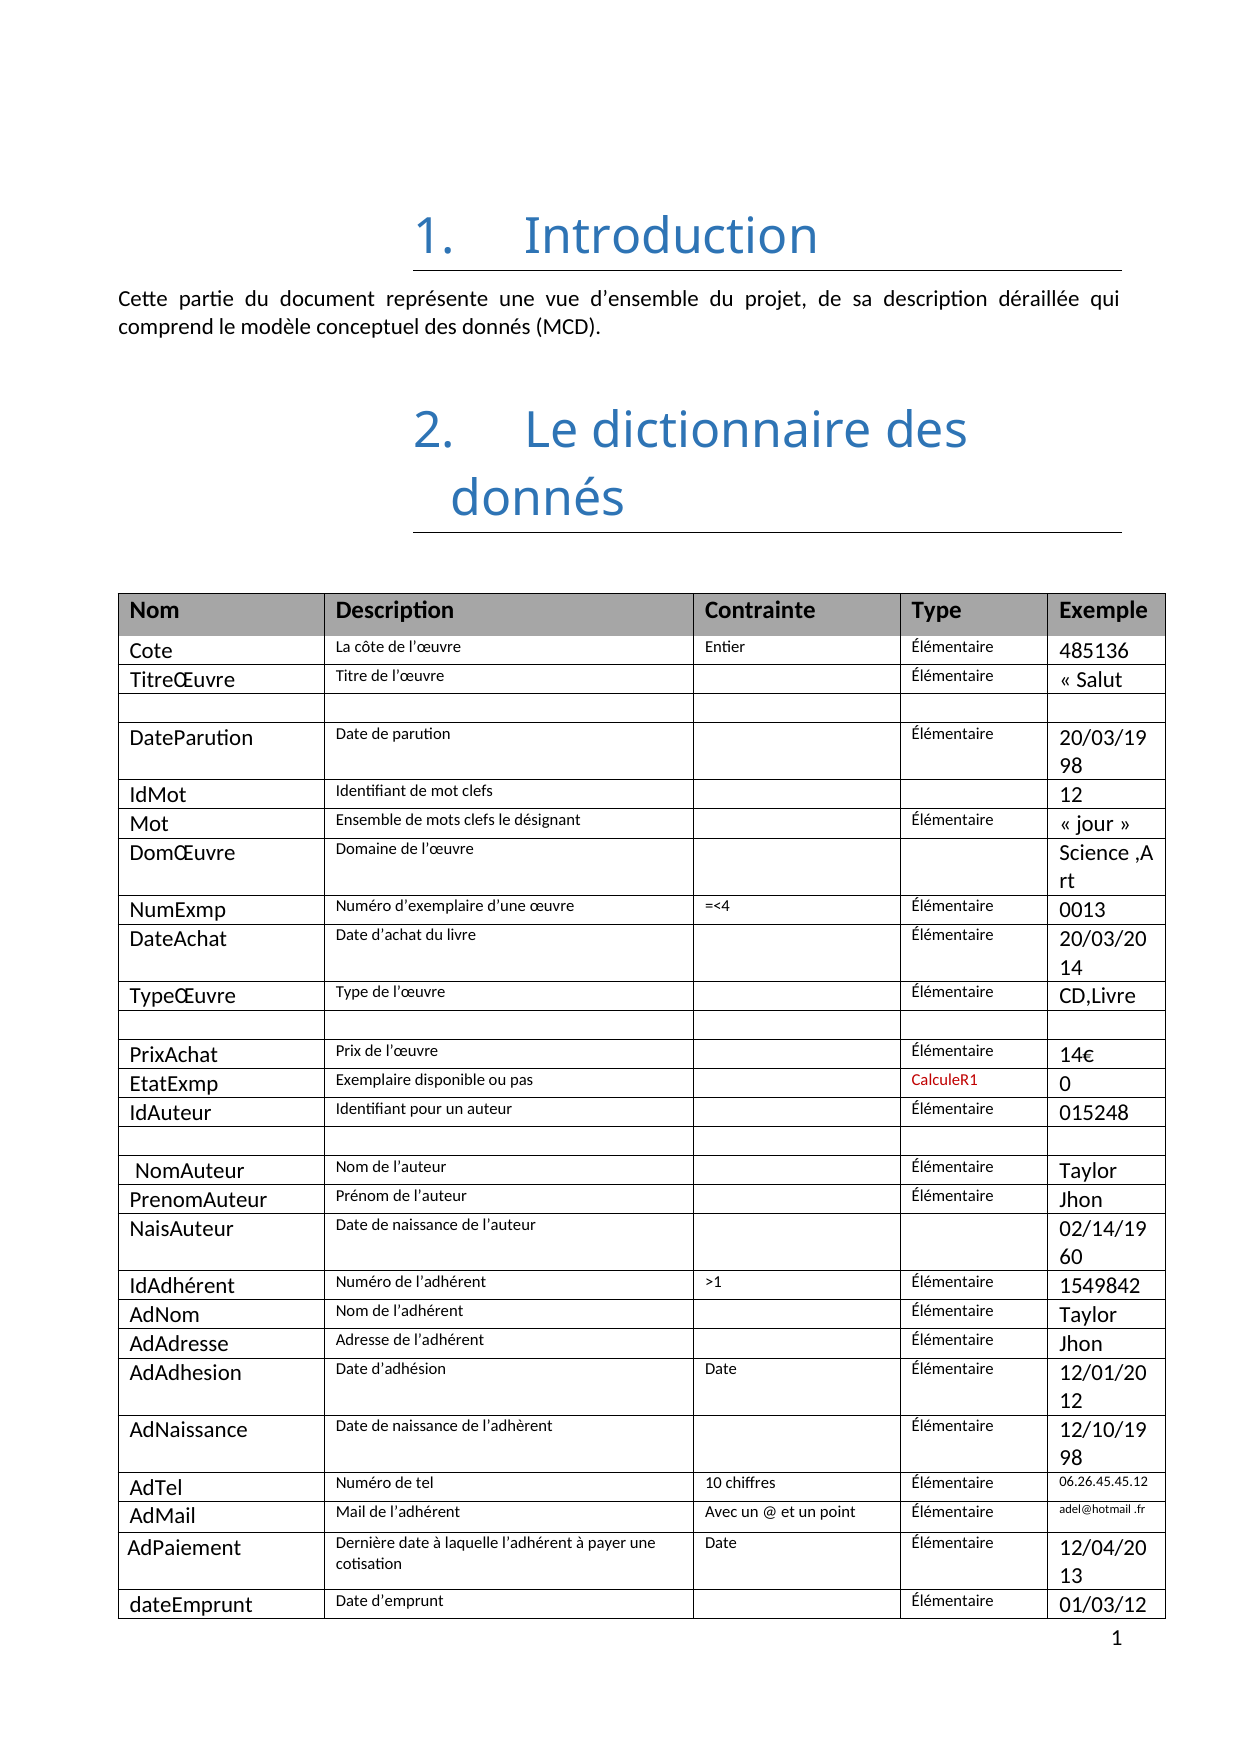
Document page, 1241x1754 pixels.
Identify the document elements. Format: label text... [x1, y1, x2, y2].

table_cell NumExmp [119, 896, 324, 923]
table_cell Date [694, 1359, 900, 1414]
table_cell NomAuteur [119, 1156, 324, 1184]
table_header Exemple [1048, 594, 1165, 636]
table_cell Élémentaire [901, 665, 1047, 693]
table_cell [119, 694, 324, 722]
table_cell [901, 839, 1047, 894]
table_cell Élémentaire [901, 1473, 1047, 1501]
table_cell Adresse de l’adhérent [325, 1329, 693, 1357]
table_cell Nom de l’adhérent [325, 1300, 693, 1328]
subtitle Le dictionnaire des donnés [413, 394, 1122, 532]
table_cell [694, 982, 900, 1010]
table_cell Élémentaire [901, 1533, 1047, 1589]
table_cell 1549842 [1048, 1271, 1165, 1299]
table_cell Titre de l’œuvre [325, 665, 693, 693]
table_header Description [325, 594, 693, 636]
table_cell [694, 1011, 900, 1039]
table_cell Identifiant de mot clefs [325, 780, 693, 808]
table_cell [694, 1590, 900, 1618]
table_cell 015248 [1048, 1098, 1165, 1126]
table_cell [694, 1214, 900, 1270]
table_cell [694, 1040, 900, 1068]
table_cell Mail de l’adhérent [325, 1502, 693, 1532]
table_cell [1048, 694, 1165, 722]
table_cell « jour » [1048, 809, 1165, 837]
table_cell Numéro d’exemplaire d’une œuvre [325, 896, 693, 923]
table_cell DateParution [119, 723, 324, 779]
table_cell [694, 694, 900, 722]
table_cell Élémentaire [901, 1329, 1047, 1357]
table_cell Prix de l’œuvre [325, 1040, 693, 1068]
table_cell DateAchat [119, 925, 324, 981]
table_cell >1 [694, 1271, 900, 1299]
table_cell PrenomAuteur [119, 1185, 324, 1213]
table_cell [694, 809, 900, 837]
table_cell Date de naissance de l’auteur [325, 1214, 693, 1270]
table_cell AdMail [119, 1502, 324, 1532]
table_cell [694, 1185, 900, 1213]
table_cell 20/03/1998 [1048, 723, 1165, 779]
table_cell Élémentaire [901, 636, 1047, 664]
table_cell 12/01/2012 [1048, 1359, 1165, 1414]
table_cell Élémentaire [901, 1098, 1047, 1126]
subtitle Introduction [413, 200, 1122, 270]
table_cell Élémentaire [901, 1590, 1047, 1618]
table_cell Élémentaire [901, 1156, 1047, 1184]
table_cell [325, 1127, 693, 1155]
table_cell Numéro de l’adhérent [325, 1271, 693, 1299]
table_cell Élémentaire [901, 809, 1047, 837]
table_cell Date [694, 1533, 900, 1589]
table_cell NaisAuteur [119, 1214, 324, 1270]
table_cell Élémentaire [901, 925, 1047, 981]
table_cell Type de l’œuvre [325, 982, 693, 1010]
table_cell Élémentaire [901, 1359, 1047, 1414]
table_cell Exemplaire disponible ou pas [325, 1069, 693, 1097]
table_cell TitreŒuvre [119, 665, 324, 693]
table_cell AdPaiement [119, 1533, 324, 1589]
table_cell La côte de l’œuvre [325, 636, 693, 664]
table_cell [694, 839, 900, 894]
table_cell 12/10/1998 [1048, 1416, 1165, 1472]
table_cell [694, 1416, 900, 1472]
table_cell 10 chiffres [694, 1473, 900, 1501]
table_cell [694, 723, 900, 779]
table_cell [901, 694, 1047, 722]
table_cell [694, 665, 900, 693]
text Cette partie du document représente une vue d’ensemble du projet, de sa description déraillée qui comprend le modèle conceptuel des donnés (MCD). [118, 284, 1122, 340]
table_cell Taylor [1048, 1300, 1165, 1328]
table_cell 12/04/2013 [1048, 1533, 1165, 1589]
table_cell Date de parution [325, 723, 693, 779]
table_cell CD,Livre [1048, 982, 1165, 1010]
table_cell [901, 780, 1047, 808]
table_cell [694, 1300, 900, 1328]
table_cell Élémentaire [901, 1271, 1047, 1299]
table_cell 0013 [1048, 896, 1165, 923]
table_cell [325, 694, 693, 722]
table_cell IdMot [119, 780, 324, 808]
table_cell Date de naissance de l’adhèrent [325, 1416, 693, 1472]
table_cell [901, 1214, 1047, 1270]
table_cell Domaine de l’œuvre [325, 839, 693, 894]
table_cell dateEmprunt [119, 1590, 324, 1618]
table_cell Identifiant pour un auteur [325, 1098, 693, 1126]
table_cell 485136 [1048, 636, 1165, 664]
table_cell Élémentaire [901, 982, 1047, 1010]
table_cell 12 [1048, 780, 1165, 808]
table_cell Entier [694, 636, 900, 664]
table_cell Dernière date à laquelle l’adhérent à payer une cotisation [325, 1533, 693, 1589]
table_cell =<4 [694, 896, 900, 923]
table_cell 02/14/1960 [1048, 1214, 1165, 1270]
table_cell AdAdresse [119, 1329, 324, 1357]
table_cell 20/03/2014 [1048, 925, 1165, 981]
table_cell 14€ [1048, 1040, 1165, 1068]
table_cell [694, 1127, 900, 1155]
table_cell [694, 1329, 900, 1357]
table_cell [1048, 1127, 1165, 1155]
table_cell AdNom [119, 1300, 324, 1328]
table_header Contrainte [694, 594, 900, 636]
table_cell AdNaissance [119, 1416, 324, 1472]
table_cell Taylor [1048, 1156, 1165, 1184]
table_cell [901, 1011, 1047, 1039]
table_cell DomŒuvre [119, 839, 324, 894]
table_cell AdAdhesion [119, 1359, 324, 1414]
table_cell [901, 1127, 1047, 1155]
table_cell [694, 1069, 900, 1097]
table_cell Élémentaire [901, 1502, 1047, 1532]
table_cell [694, 1156, 900, 1184]
table_cell IdAdhérent [119, 1271, 324, 1299]
table_cell Numéro de tel [325, 1473, 693, 1501]
table_cell [694, 780, 900, 808]
table_cell 0 [1048, 1069, 1165, 1097]
table_cell Élémentaire [901, 1185, 1047, 1213]
table_cell Avec un @ et un point [694, 1502, 900, 1532]
table_cell Élémentaire [901, 1040, 1047, 1068]
table_cell 01/03/12 [1048, 1590, 1165, 1618]
table_cell adel@hotmail .fr [1048, 1502, 1165, 1532]
table_cell AdTel [119, 1473, 324, 1501]
table_cell CalculeR1 [901, 1069, 1047, 1097]
table_cell Élémentaire [901, 723, 1047, 779]
table_cell Date d’achat du livre [325, 925, 693, 981]
table_cell Ensemble de mots clefs le désignant [325, 809, 693, 837]
table_cell Élémentaire [901, 1300, 1047, 1328]
table_cell Élémentaire [901, 1416, 1047, 1472]
table_header Nom [119, 594, 324, 636]
table_cell Jhon [1048, 1185, 1165, 1213]
table_cell Élémentaire [901, 896, 1047, 923]
table_cell Cote [119, 636, 324, 664]
table_cell Date d’adhésion [325, 1359, 693, 1414]
table_cell [119, 1011, 324, 1039]
table_cell Mot [119, 809, 324, 837]
table_cell TypeŒuvre [119, 982, 324, 1010]
table_cell Nom de l’auteur [325, 1156, 693, 1184]
table_cell [694, 925, 900, 981]
table_header Type [901, 594, 1047, 636]
table_cell Science ,Art [1048, 839, 1165, 894]
table_cell EtatExmp [119, 1069, 324, 1097]
table_cell Jhon [1048, 1329, 1165, 1357]
table_cell [1048, 1011, 1165, 1039]
table_cell « Salut [1048, 665, 1165, 693]
table_cell [694, 1098, 900, 1126]
table_cell Prénom de l’auteur [325, 1185, 693, 1213]
table_cell Date d’emprunt [325, 1590, 693, 1618]
table_cell [325, 1011, 693, 1039]
table_cell 06.26.45.45.12 [1048, 1473, 1165, 1501]
table_cell PrixAchat [119, 1040, 324, 1068]
table_cell [119, 1127, 324, 1155]
table_cell IdAuteur [119, 1098, 324, 1126]
